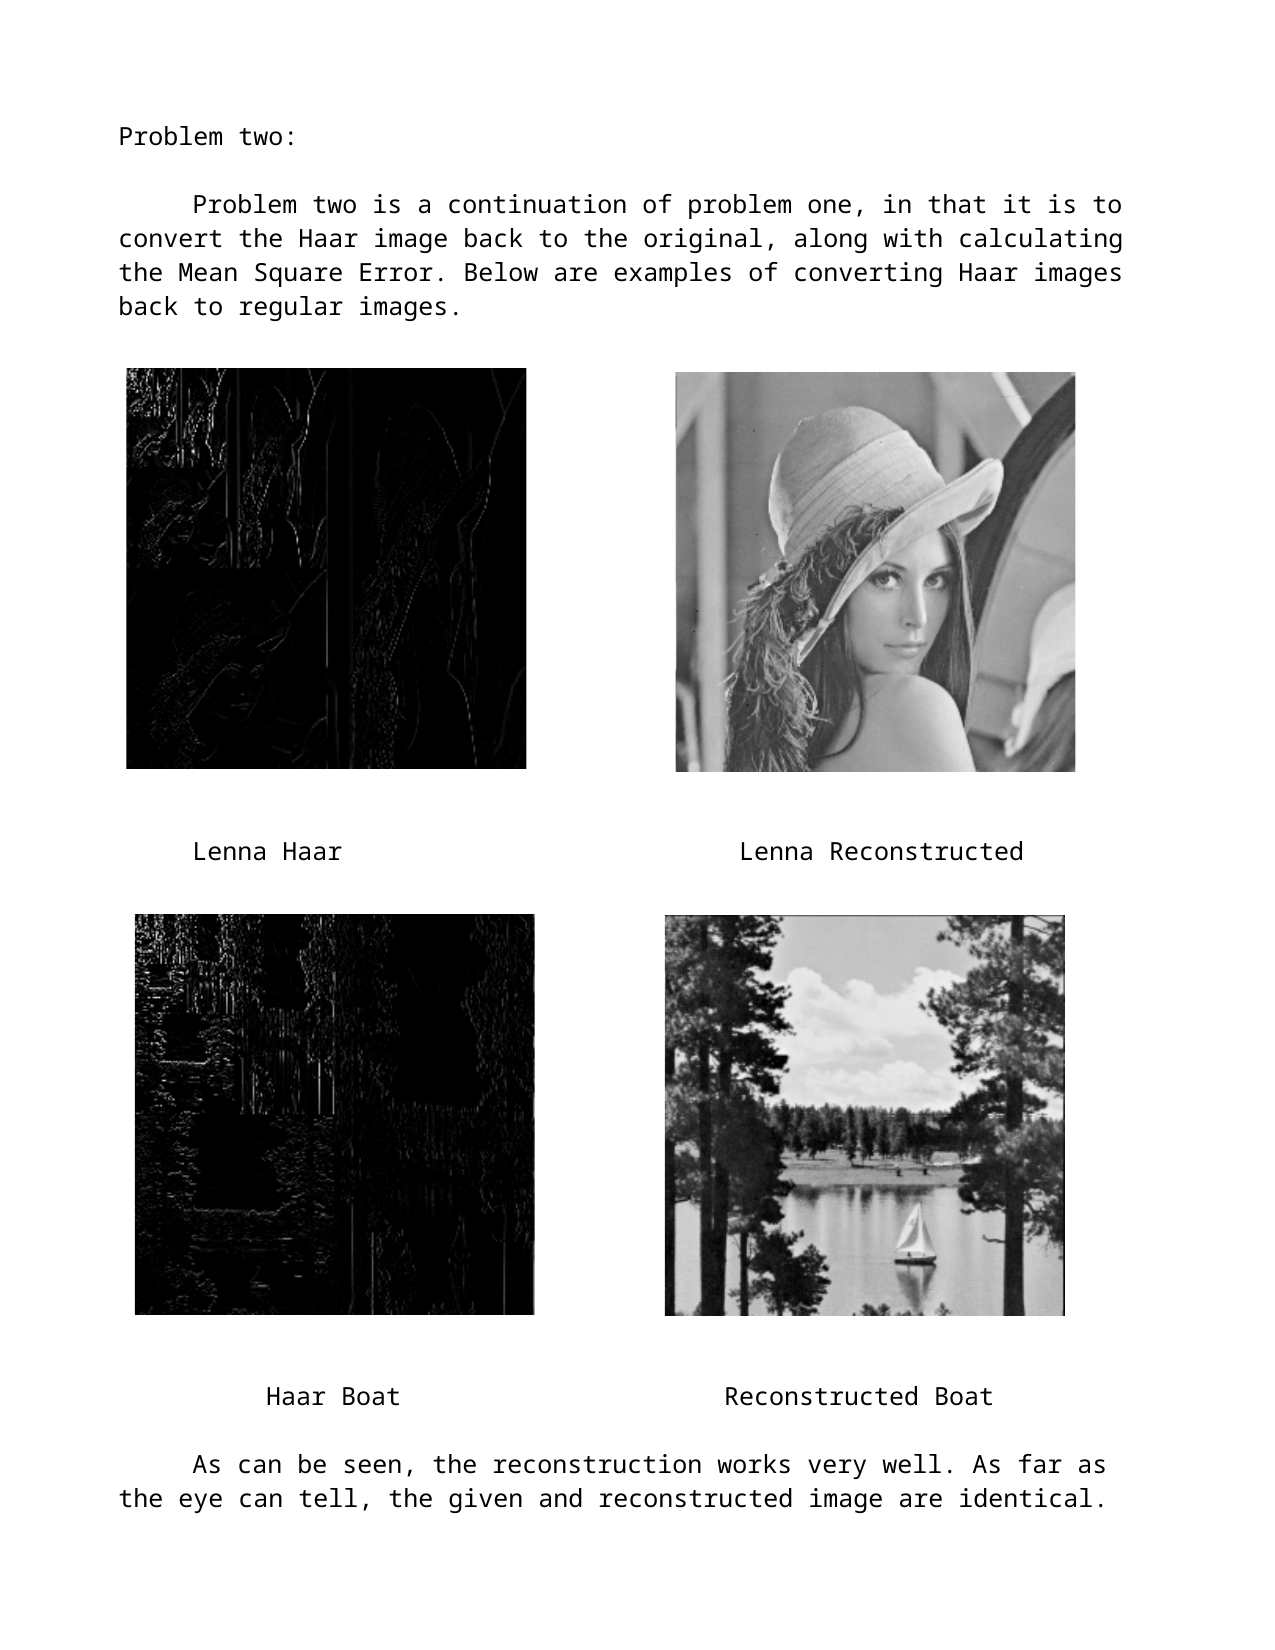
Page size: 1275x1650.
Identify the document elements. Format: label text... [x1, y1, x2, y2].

text Haar Boat Reconstructed Boat [118, 1378, 1157, 1412]
picture [675, 372, 1076, 772]
text As can be seen, the reconstruction works very well. As far as the eye can tell, the given and reconstructed image are identical. [118, 1447, 1157, 1515]
picture [664, 915, 1065, 1316]
text Problem two: [118, 118, 1157, 152]
text Problem two is a continuation of problem one, in that it is to convert the Haar image back to the original, along with calculating the Mean Square Error. Below are examples of converting Haar images back to regular images. [118, 186, 1157, 322]
picture [126, 368, 527, 769]
picture [134, 914, 535, 1315]
text Lenna Haar Lenna Reconstructed [118, 833, 1157, 867]
